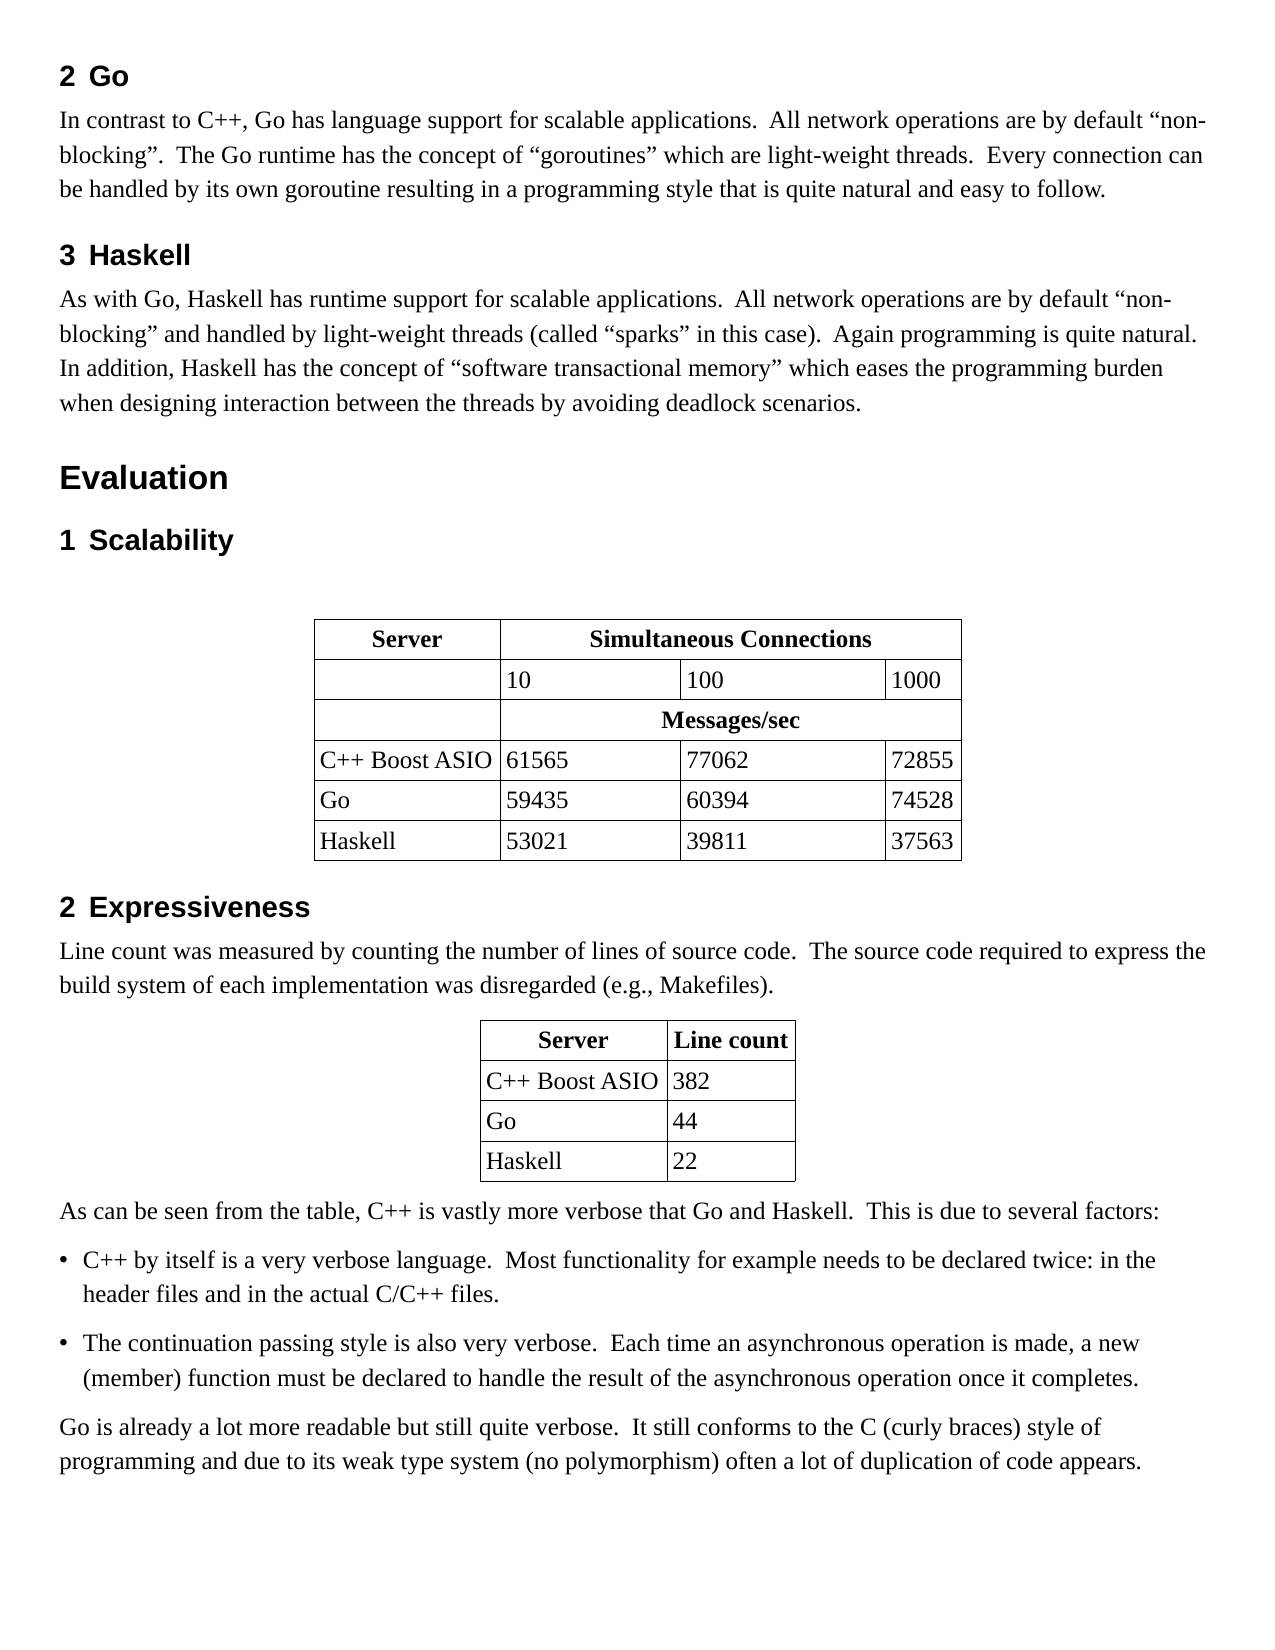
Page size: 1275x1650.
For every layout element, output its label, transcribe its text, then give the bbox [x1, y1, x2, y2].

text As with Go, Haskell has runtime support for scalable applications. All network operations are by default “non-blocking” and handled by light-weight threads (called “sparks” in this case). Again programming is quite natural. In addition, Haskell has the concept of “software transactional memory” which eases the programming burden when designing interaction between the threads by avoiding deadlock scenarios. [59, 284, 1216, 416]
table_cell C++ Boost ASIO [315, 741, 500, 780]
subtitle Go [59, 59, 1216, 93]
list The continuation passing style is also very verbose. Each time an asynchronous operation is made, a new (member) function must be declared to handle the result of the asynchronous operation once it completes. [59, 1328, 1216, 1392]
table_cell Haskell [315, 821, 500, 860]
table_cell 59435 [501, 781, 680, 820]
table_cell [315, 660, 500, 699]
list C++ by itself is a very verbose language. Most functionality for example needs to be declared twice: in the header files and in the actual C/C++ files. [59, 1245, 1216, 1308]
table_cell Go [315, 781, 500, 820]
table_header Simultaneous Connections [501, 620, 961, 659]
text Go is already a lot more readable but still quite verbose. It still conforms to the C (curly braces) style of programming and due to its weak type system (no polymorphism) often a lot of duplication of code appears. [59, 1412, 1216, 1475]
table_cell 60394 [681, 781, 885, 820]
text In contrast to C++, Go has language support for scalable applications. All network operations are by default “non-blocking”. The Go runtime has the concept of “goroutines” which are light-weight threads. Every connection can be handled by its own goroutine resulting in a programming style that is quite natural and easy to follow. [59, 105, 1216, 203]
table_cell 100 [681, 660, 885, 699]
table_cell 39811 [681, 821, 885, 860]
subtitle Scalability [59, 523, 1216, 557]
table_cell 37563 [886, 821, 961, 860]
text As can be seen from the table, C++ is vastly more verbose that Go and Haskell. This is due to several factors: [59, 1196, 1216, 1224]
table_cell 72855 [886, 741, 961, 780]
subtitle Haskell [59, 238, 1216, 272]
text Line count was measured by counting the number of lines of source code. The source code required to express the build system of each implementation was disregarded (e.g., Makefiles). [59, 936, 1216, 999]
table_cell [315, 700, 500, 739]
table_cell Go [481, 1101, 667, 1141]
table_cell 1000 [886, 660, 961, 699]
table_cell Messages/sec [501, 700, 961, 739]
table_cell C++ Boost ASIO [481, 1061, 667, 1100]
subtitle Evaluation [59, 457, 1216, 496]
table_cell 10 [501, 660, 680, 699]
table_cell Haskell [481, 1142, 667, 1181]
table_cell 44 [668, 1101, 795, 1141]
table_cell 61565 [501, 741, 680, 780]
table_cell 53021 [501, 821, 680, 860]
table_cell 22 [668, 1142, 795, 1181]
table_cell 74528 [886, 781, 961, 820]
table_header Server [481, 1021, 667, 1060]
table_header Line count [668, 1021, 795, 1060]
table_header Server [315, 620, 500, 659]
table_cell 382 [668, 1061, 795, 1100]
table_cell 77062 [681, 741, 885, 780]
subtitle Expressiveness [59, 890, 1216, 924]
